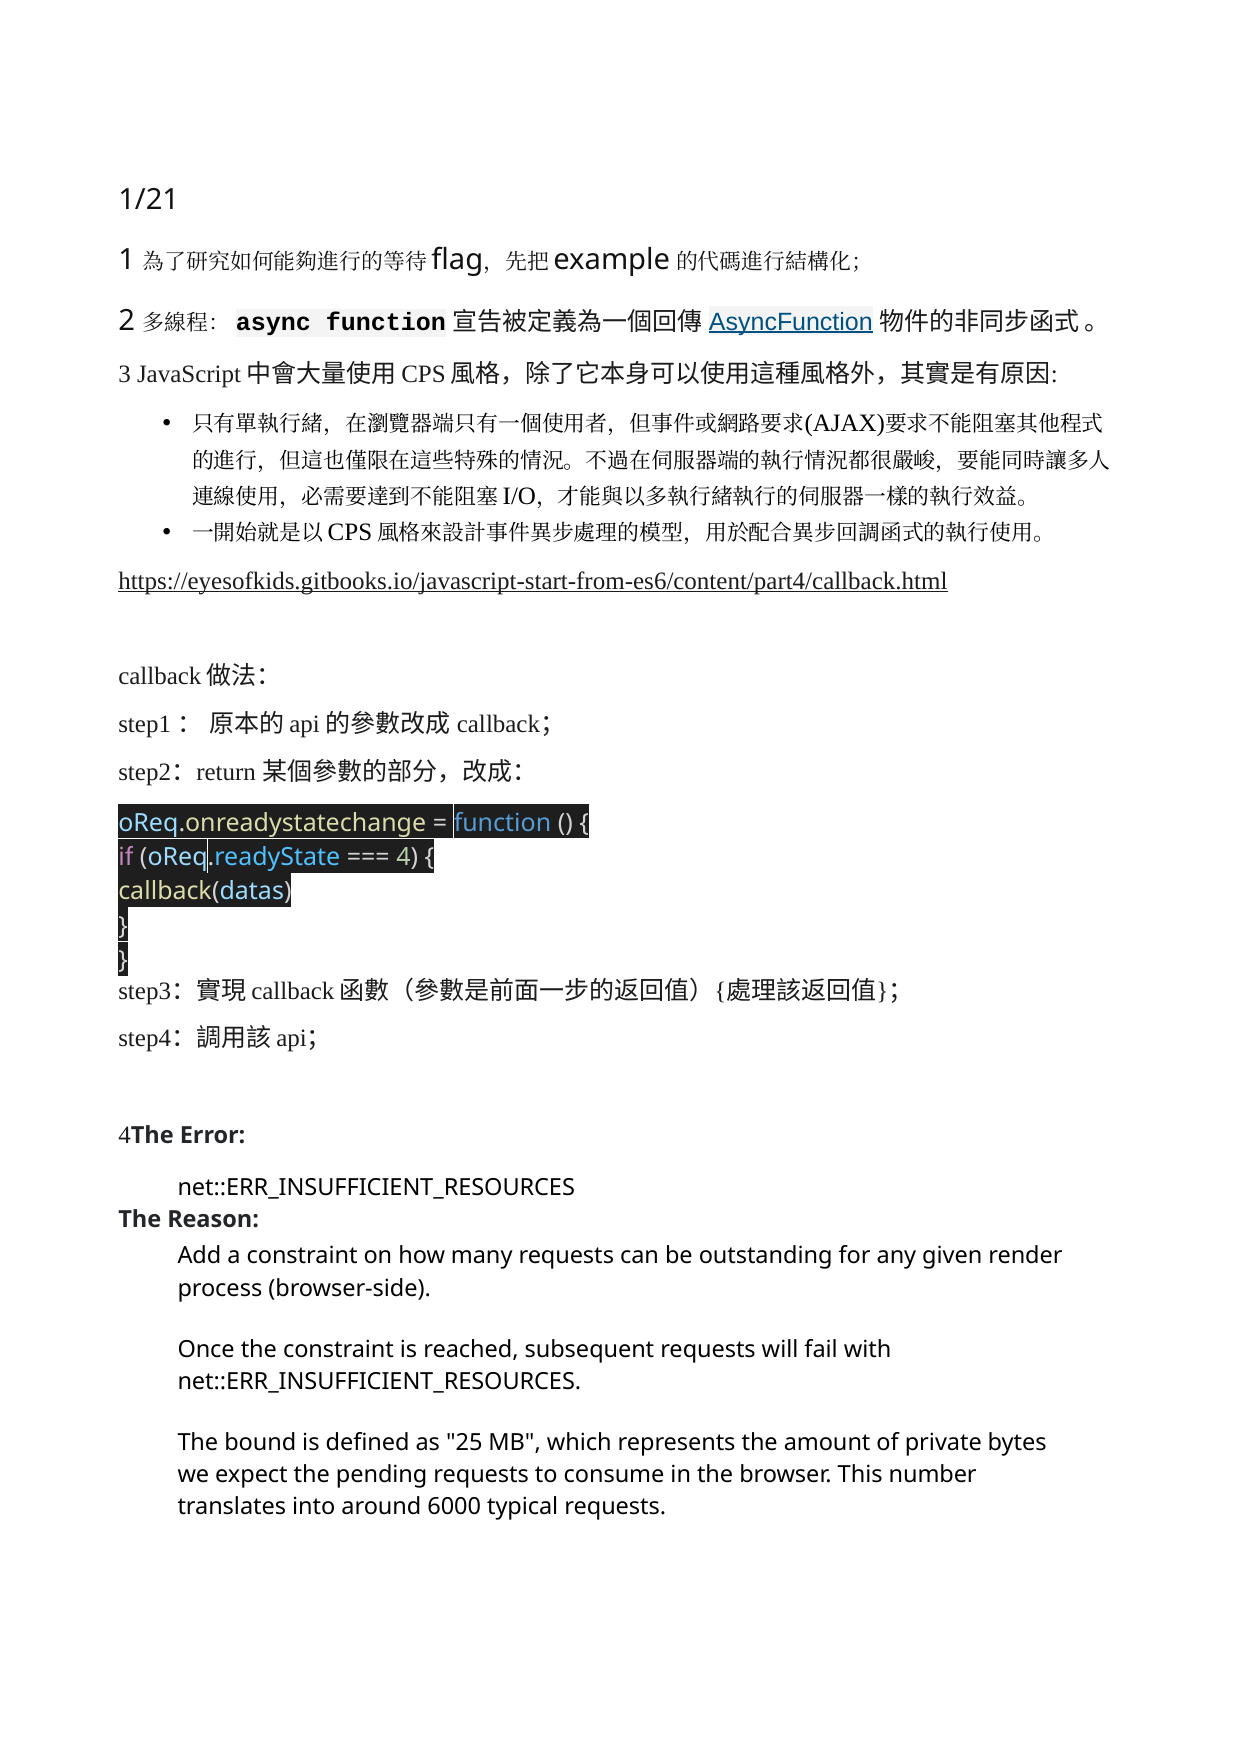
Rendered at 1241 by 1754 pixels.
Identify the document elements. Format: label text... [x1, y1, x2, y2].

text oReq.onreadystatechange = function () { [118, 804, 1122, 838]
text step1 ： 原本的api的參數改成 callback； [118, 709, 1122, 738]
text 3 JavaScript中會大量使用CPS風格，除了它本身可以使用這種風格外，其實是有原因: [118, 359, 1122, 388]
text Add a constraint on how many requests can be outstanding for any given render process (browser-side). [177, 1239, 1063, 1303]
text 2 多線程： async function 宣告被定義為一個回傳 AsyncFunction 物件的非同步函式 。 [118, 299, 1122, 338]
list 一開始就是以CPS風格來設計事件異步處理的模型，用於配合異步回調函式的執行使用。 [162, 515, 1122, 547]
text step3：實現callback函數（參數是前面一步的返回值）{處理該返回值}； [118, 976, 1122, 1004]
text The Reason: [118, 1202, 1122, 1234]
text The bound is defined as "25 MB", which represents the amount of private bytes we expect the pending requests to consume in the browser. This number translates into around 6000 typical requests. [177, 1426, 1063, 1522]
text } [118, 907, 1122, 941]
list 只有單執行緒，在瀏覽器端只有一個使用者，但事件或網路要求(AJAX)要求不能阻塞其他程式的進行，但這也僅限在這些特殊的情況。不過在伺服器端的執行情況都很嚴峻，要能同時讓多人連線使用，必需要達到不能阻塞I/O，才能與以多執行緒執行的伺服器一樣的執行效益。 [162, 407, 1122, 510]
text 1 為了研究如何能夠進行的等待flag，先把example的代碼進行結構化； [118, 238, 1122, 278]
text 1/21 [118, 178, 1122, 218]
text https://eyesofkids.gitbooks.io/javascript-start-from-es6/content/part4/callback.html [118, 566, 1122, 594]
text if (oReq.readyState === 4) { [118, 838, 1122, 873]
text Once the constraint is reached, subsequent requests will fail with net::ERR_INSUFFICIENT_RESOURCES. [177, 1332, 1063, 1396]
text step4：調用該api； [118, 1023, 1122, 1052]
text callback(datas) [118, 873, 1122, 907]
text step2：return 某個參數的部分，改成： [118, 756, 1122, 785]
text 4The Error: [118, 1119, 1122, 1151]
text } [118, 941, 1122, 976]
text net::ERR_INSUFFICIENT_RESOURCES [177, 1170, 1063, 1202]
text callback做法： [118, 661, 1122, 690]
